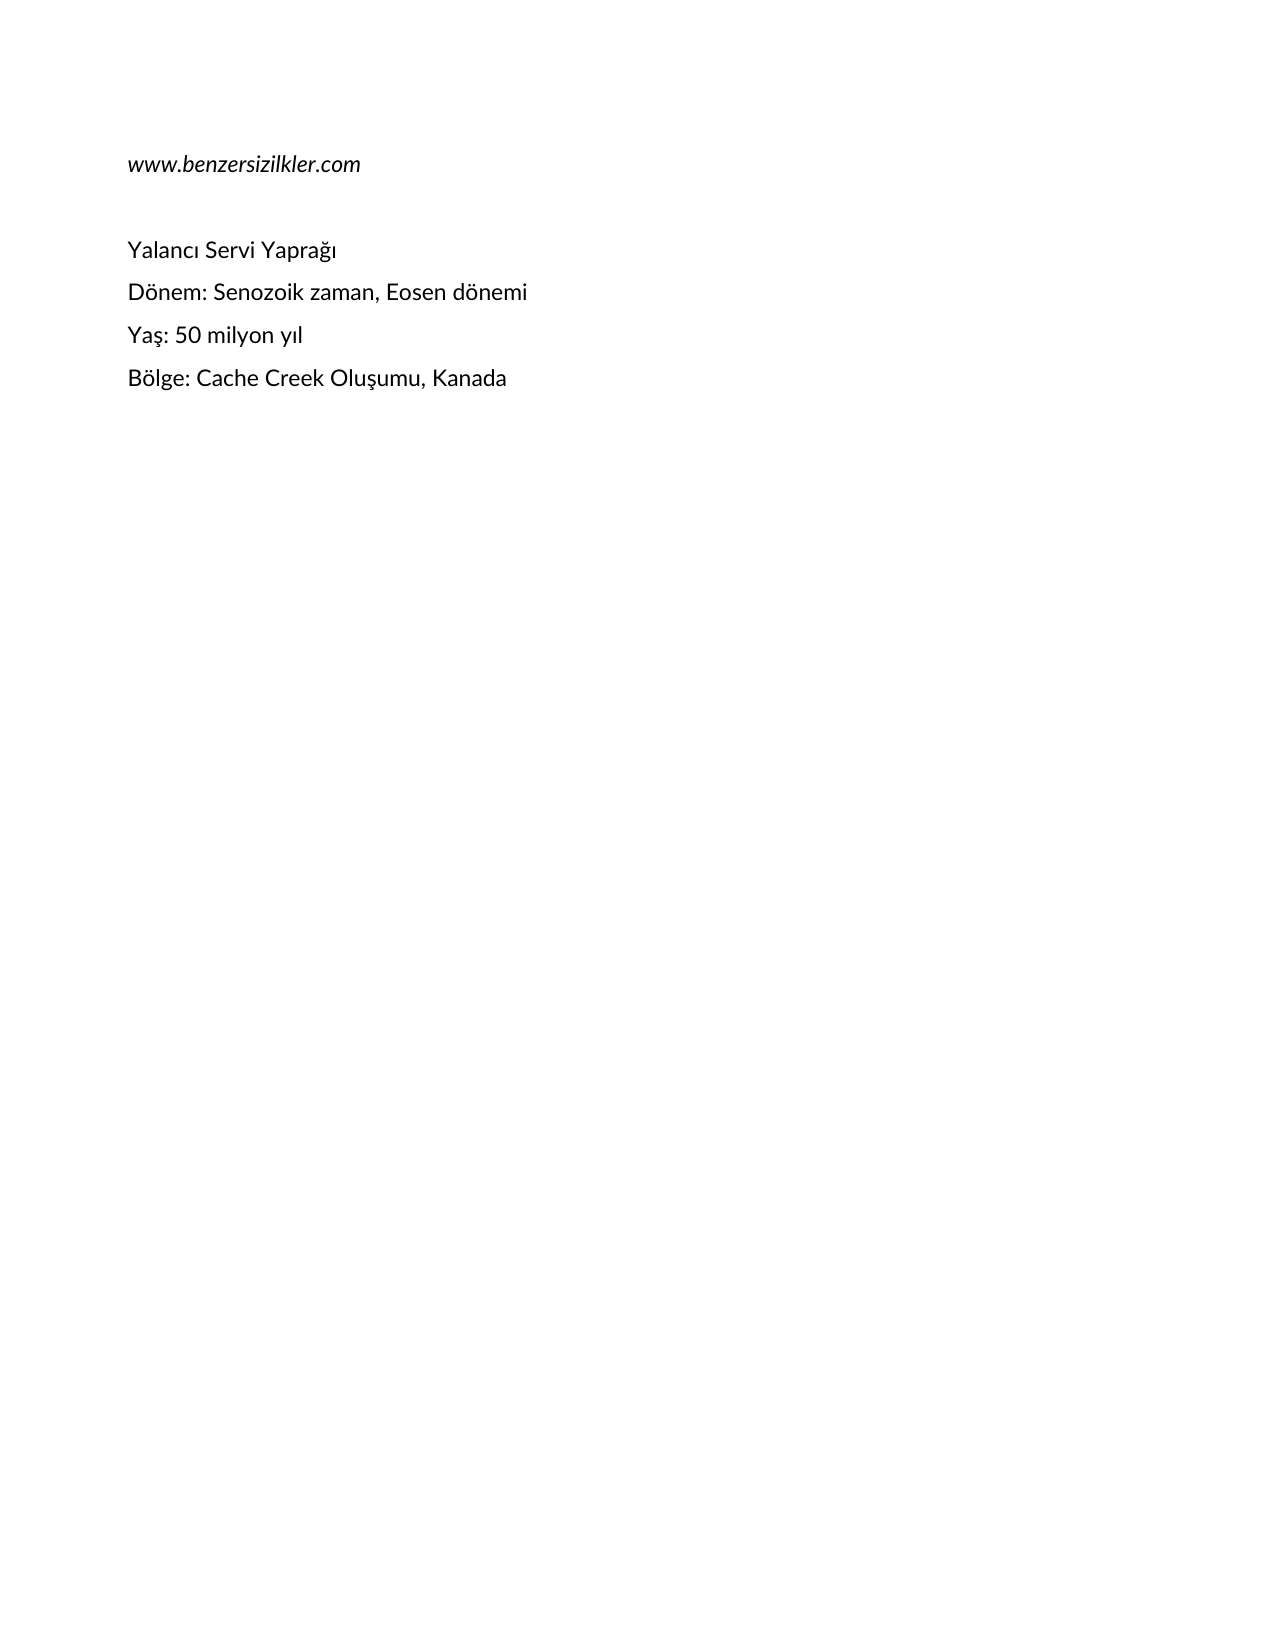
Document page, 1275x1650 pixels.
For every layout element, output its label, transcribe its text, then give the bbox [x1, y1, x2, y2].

text www.benzersizilkler.com [127, 150, 1177, 177]
text Dönem: Senozoik zaman, Eosen dönemi [127, 278, 1177, 306]
text Bölge: Cache Creek Oluşumu, Kanada [127, 363, 1177, 391]
text Yalancı Servi Yaprağı [127, 235, 1177, 263]
text Yaş: 50 milyon yıl [127, 321, 1177, 348]
